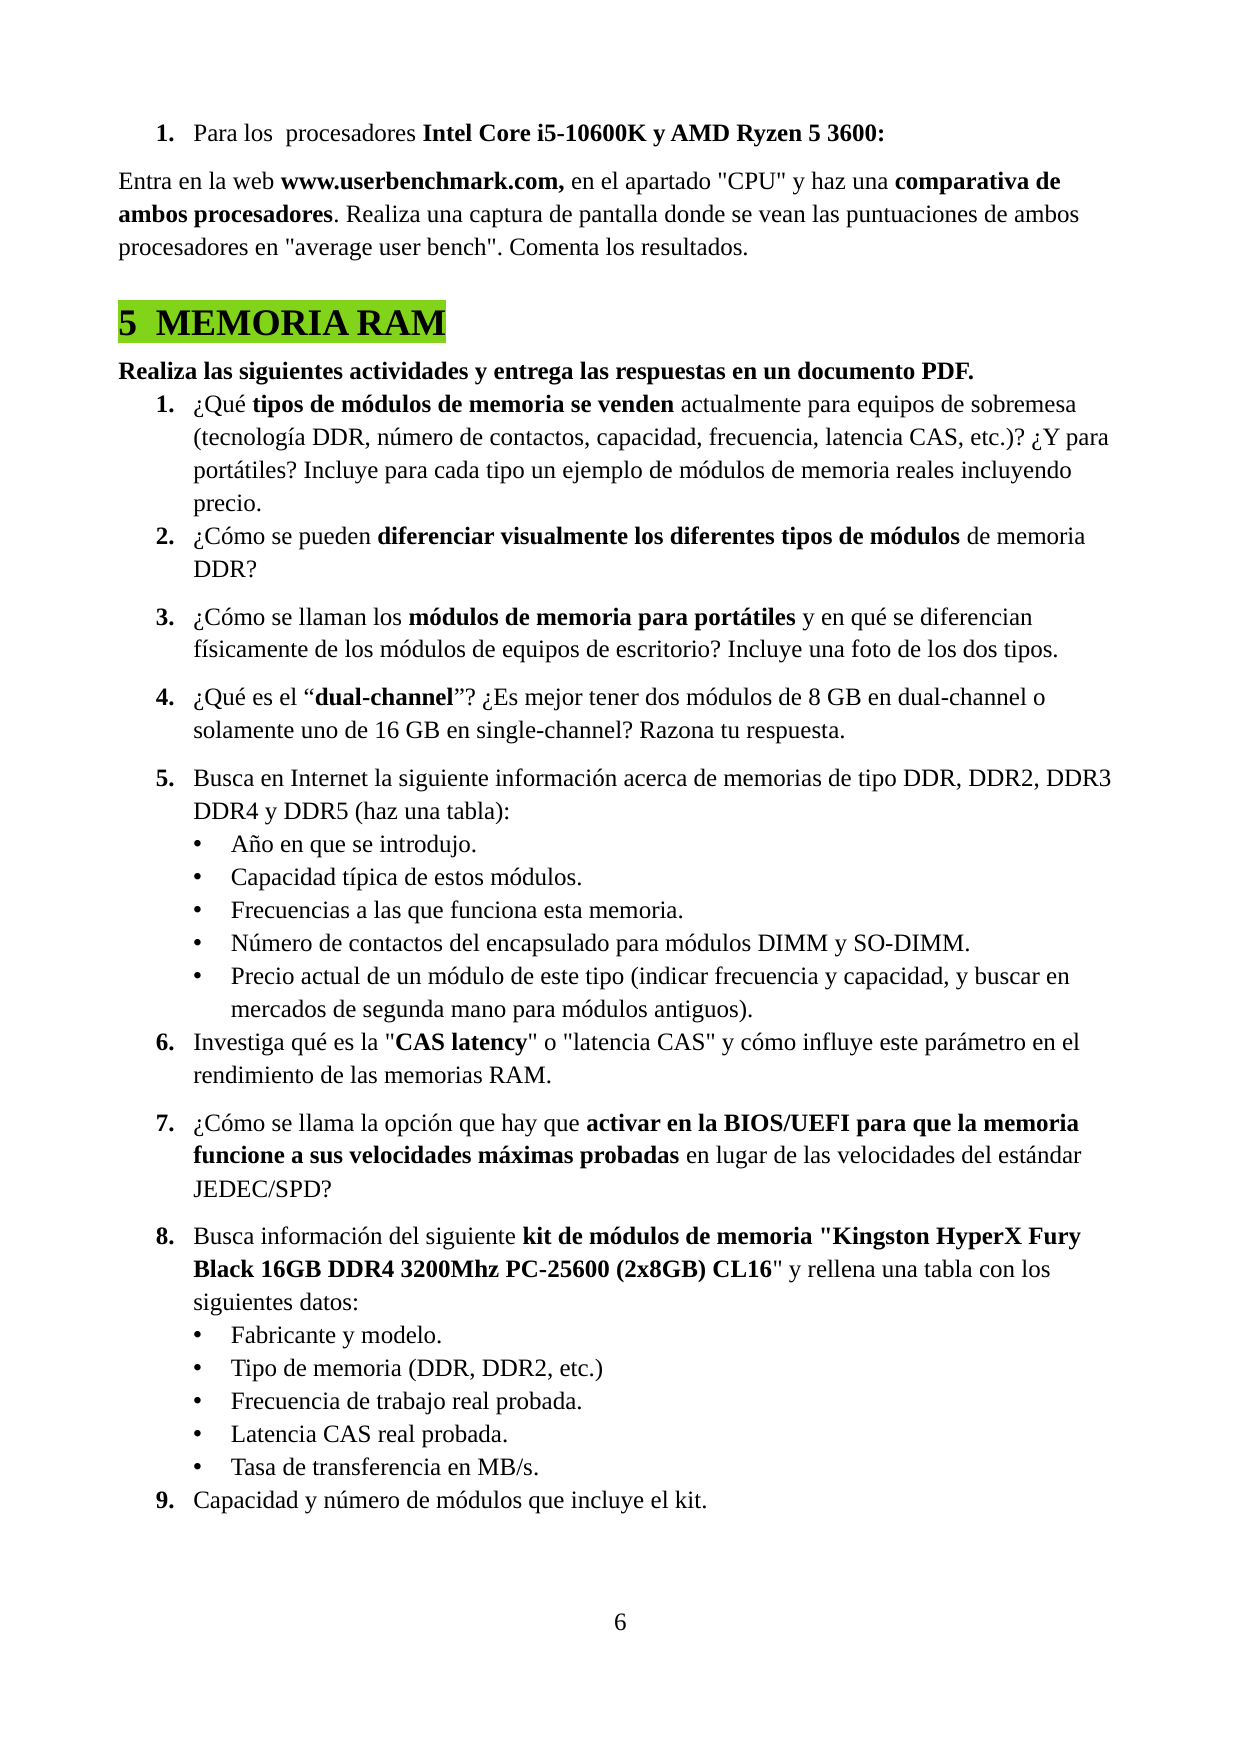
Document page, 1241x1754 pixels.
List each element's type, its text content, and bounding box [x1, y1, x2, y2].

list Investiga qué es la "CAS latency" o "latencia CAS" y cómo influye este parámetro en el rendimiento de las memorias RAM. [156, 1027, 1122, 1089]
list Año en que se introdujo. [193, 829, 1122, 858]
subtitle 5 MEMORIA RAM [118, 300, 1122, 343]
list Latencia CAS real probada. [193, 1419, 1122, 1448]
list Busca información del siguiente kit de módulos de memoria "Kingston HyperX Fury Black 16GB DDR4 3200Mhz PC-25600 (2x8GB) CL16" y rellena una tabla con los siguientes datos: [156, 1221, 1122, 1316]
text Entra en la web www.userbenchmark.com, en el apartado "CPU" y haz una comparativa de ambos procesadores. Realiza una captura de pantalla donde se vean las puntuaciones de ambos procesadores en "average user bench". Comenta los resultados. [118, 166, 1122, 261]
list Capacidad y número de módulos que incluye el kit. [156, 1485, 1122, 1514]
list ¿Cómo se llaman los módulos de memoria para portátiles y en qué se diferencian físicamente de los módulos de equipos de escritorio? Incluye una foto de los dos tipos. [156, 602, 1122, 663]
list Capacidad típica de estos módulos. [193, 862, 1122, 891]
list Tipo de memoria (DDR, DDR2, etc.) [193, 1353, 1122, 1382]
list Para los procesadores Intel Core i5-10600K y AMD Ryzen 5 3600: [156, 118, 1122, 147]
list ¿Qué tipos de módulos de memoria se venden actualmente para equipos de sobremesa (tecnología DDR, número de contactos, capacidad, frecuencia, latencia CAS, etc.)? ¿Y para portátiles? Incluye para cada tipo un ejemplo de módulos de memoria reales incluyendo precio. [156, 389, 1122, 517]
list Busca en Internet la siguiente información acerca de memorias de tipo DDR, DDR2, DDR3 DDR4 y DDR5 (haz una tabla): [156, 763, 1122, 824]
list Frecuencia de trabajo real probada. [193, 1386, 1122, 1415]
list ¿Cómo se llama la opción que hay que activar en la BIOS/UEFI para que la memoria funcione a sus velocidades máximas probadas en lugar de las velocidades del estándar JEDEC/SPD? [156, 1108, 1122, 1202]
list ¿Cómo se pueden diferenciar visualmente los diferentes tipos de módulos de memoria DDR? [156, 521, 1122, 583]
list Fabricante y modelo. [193, 1320, 1122, 1349]
list Frecuencias a las que funciona esta memoria. [193, 895, 1122, 924]
list Precio actual de un módulo de este tipo (indicar frecuencia y capacidad, y buscar en mercados de segunda mano para módulos antiguos). [193, 961, 1122, 1023]
text Realiza las siguientes actividades y entrega las respuestas en un documento PDF. [118, 356, 1122, 384]
list ¿Qué es el “dual-channel”? ¿Es mejor tener dos módulos de 8 GB en dual-channel o solamente uno de 16 GB en single-channel? Razona tu respuesta. [156, 682, 1122, 744]
list Número de contactos del encapsulado para módulos DIMM y SO-DIMM. [193, 928, 1122, 957]
list Tasa de transferencia en MB/s. [193, 1452, 1122, 1481]
